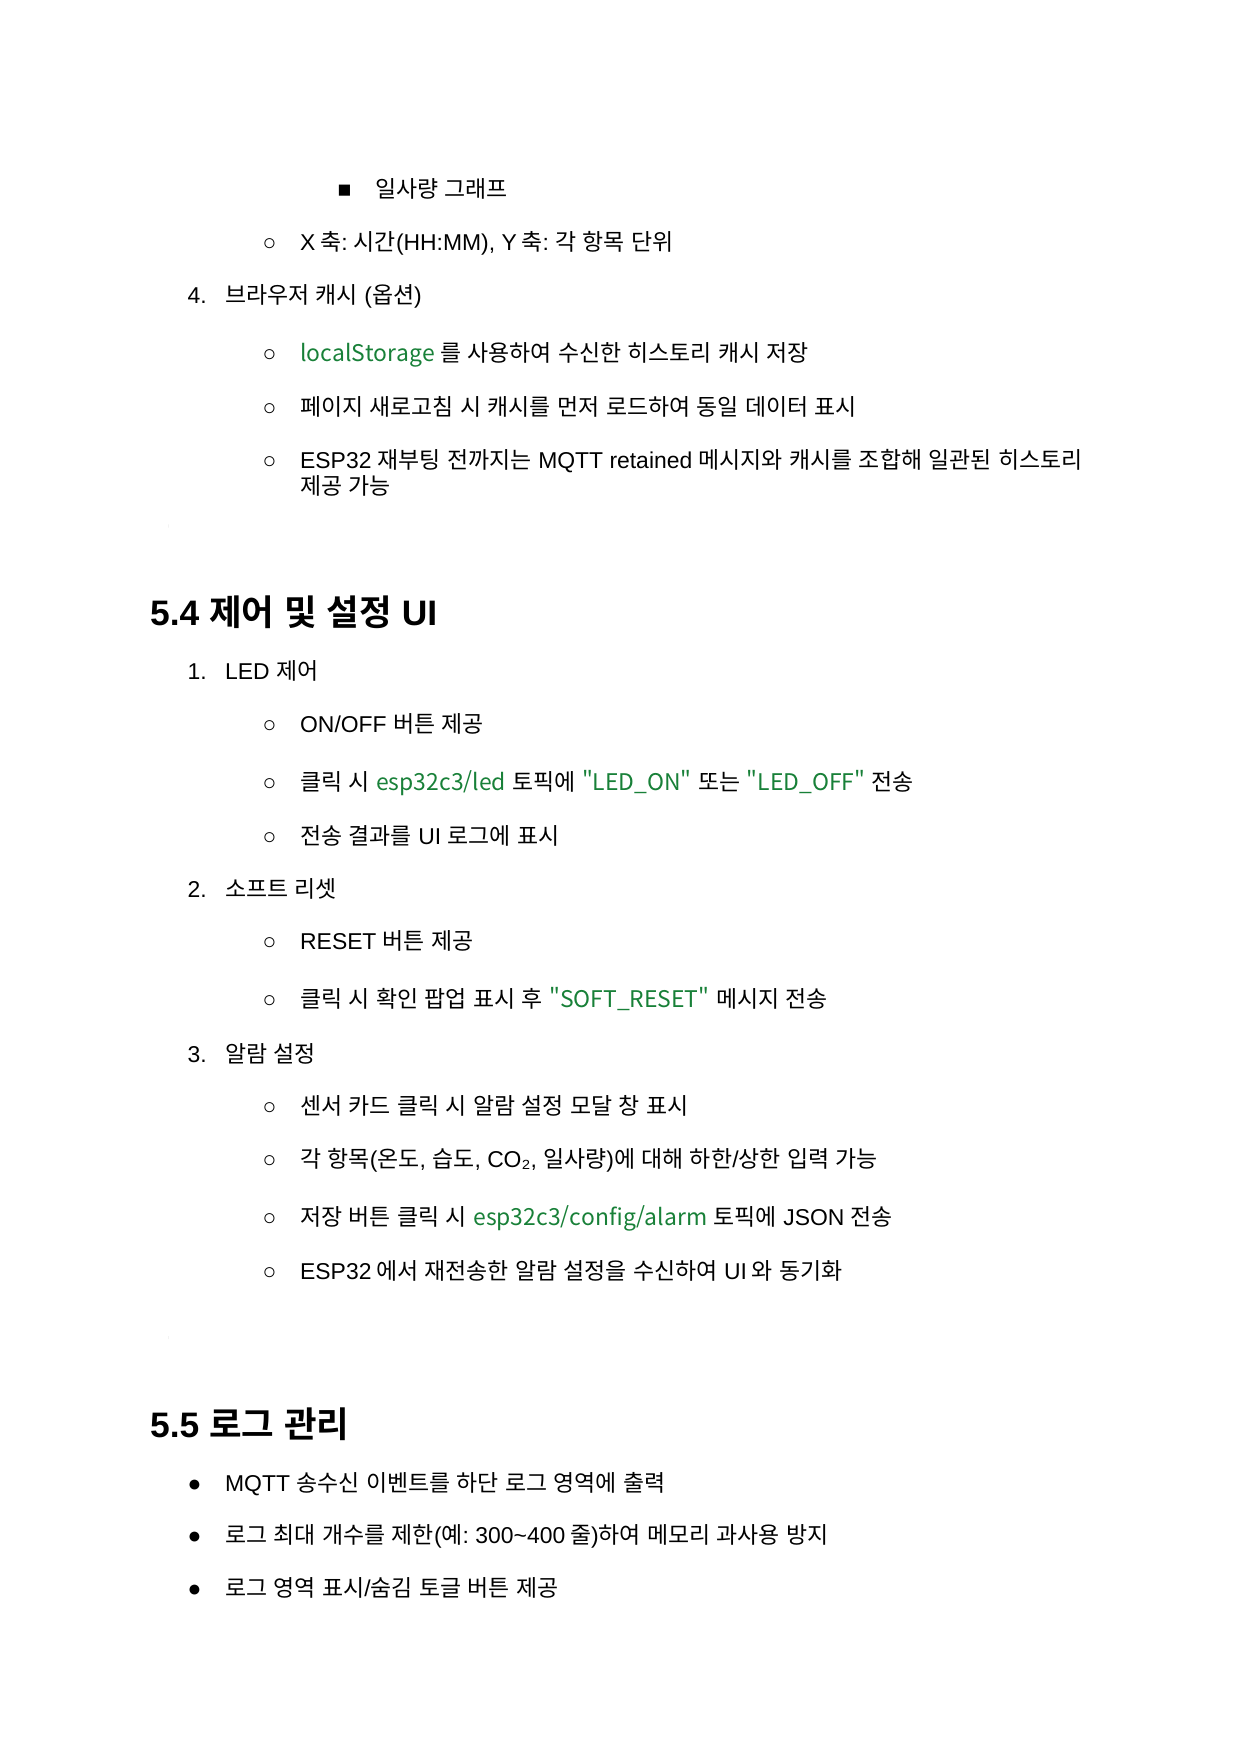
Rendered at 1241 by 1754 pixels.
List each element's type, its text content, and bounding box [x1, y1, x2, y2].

subtitle 5.5 로그 관리 [150, 1404, 1090, 1444]
subtitle 5.4 제어 및 설정 UI [150, 592, 1090, 633]
list 각 항목(온도, 습도, CO₂, 일사량)에 대해 하한/상한 입력 가능 [262, 1146, 1090, 1199]
list RESET 버튼 제공 [262, 928, 1090, 981]
list 소프트 리셋 [187, 876, 1090, 928]
list [337, 150, 1090, 176]
list localStorage를 사용하여 수신한 히스토리 캐시 저장 [262, 334, 1090, 394]
list 브라우저 캐시 (옵션) [187, 282, 1090, 334]
list 로그 최대 개수를 제한(예: 300~400줄)하여 메모리 과사용 방지 [187, 1522, 1090, 1575]
list ON/OFF 버튼 제공 [262, 711, 1090, 763]
list X축: 시간(HH:MM), Y축: 각 항목 단위 [262, 229, 1090, 282]
list 로그 영역 표시/숨김 토글 버튼 제공 [187, 1575, 1090, 1601]
list 일사량 그래프 [337, 176, 1090, 229]
list ESP32 재부팅 전까지는 MQTT retained 메시지와 캐시를 조합해 일관된 히스토리 제공 가능 [262, 447, 1090, 499]
list 알람 설정 [187, 1041, 1090, 1093]
list 센서 카드 클릭 시 알람 설정 모달 창 표시 [262, 1093, 1090, 1146]
list LED 제어 [187, 658, 1090, 711]
list MQTT 송수신 이벤트를 하단 로그 영역에 출력 [187, 1469, 1090, 1522]
list 클릭 시 esp32c3/led 토픽에 "LED_ON" 또는 "LED_OFF" 전송 [262, 763, 1090, 823]
list ESP32에서 재전송한 알람 설정을 수신하여 UI와 동기화 [262, 1258, 1090, 1311]
list 페이지 새로고침 시 캐시를 먼저 로드하여 동일 데이터 표시 [262, 394, 1090, 447]
list 전송 결과를 UI 로그에 표시 [262, 823, 1090, 876]
list 클릭 시 확인 팝업 표시 후 "SOFT_RESET" 메시지 전송 [262, 981, 1090, 1041]
list 저장 버튼 클릭 시 esp32c3/config/alarm 토픽에 JSON 전송 [262, 1199, 1090, 1258]
